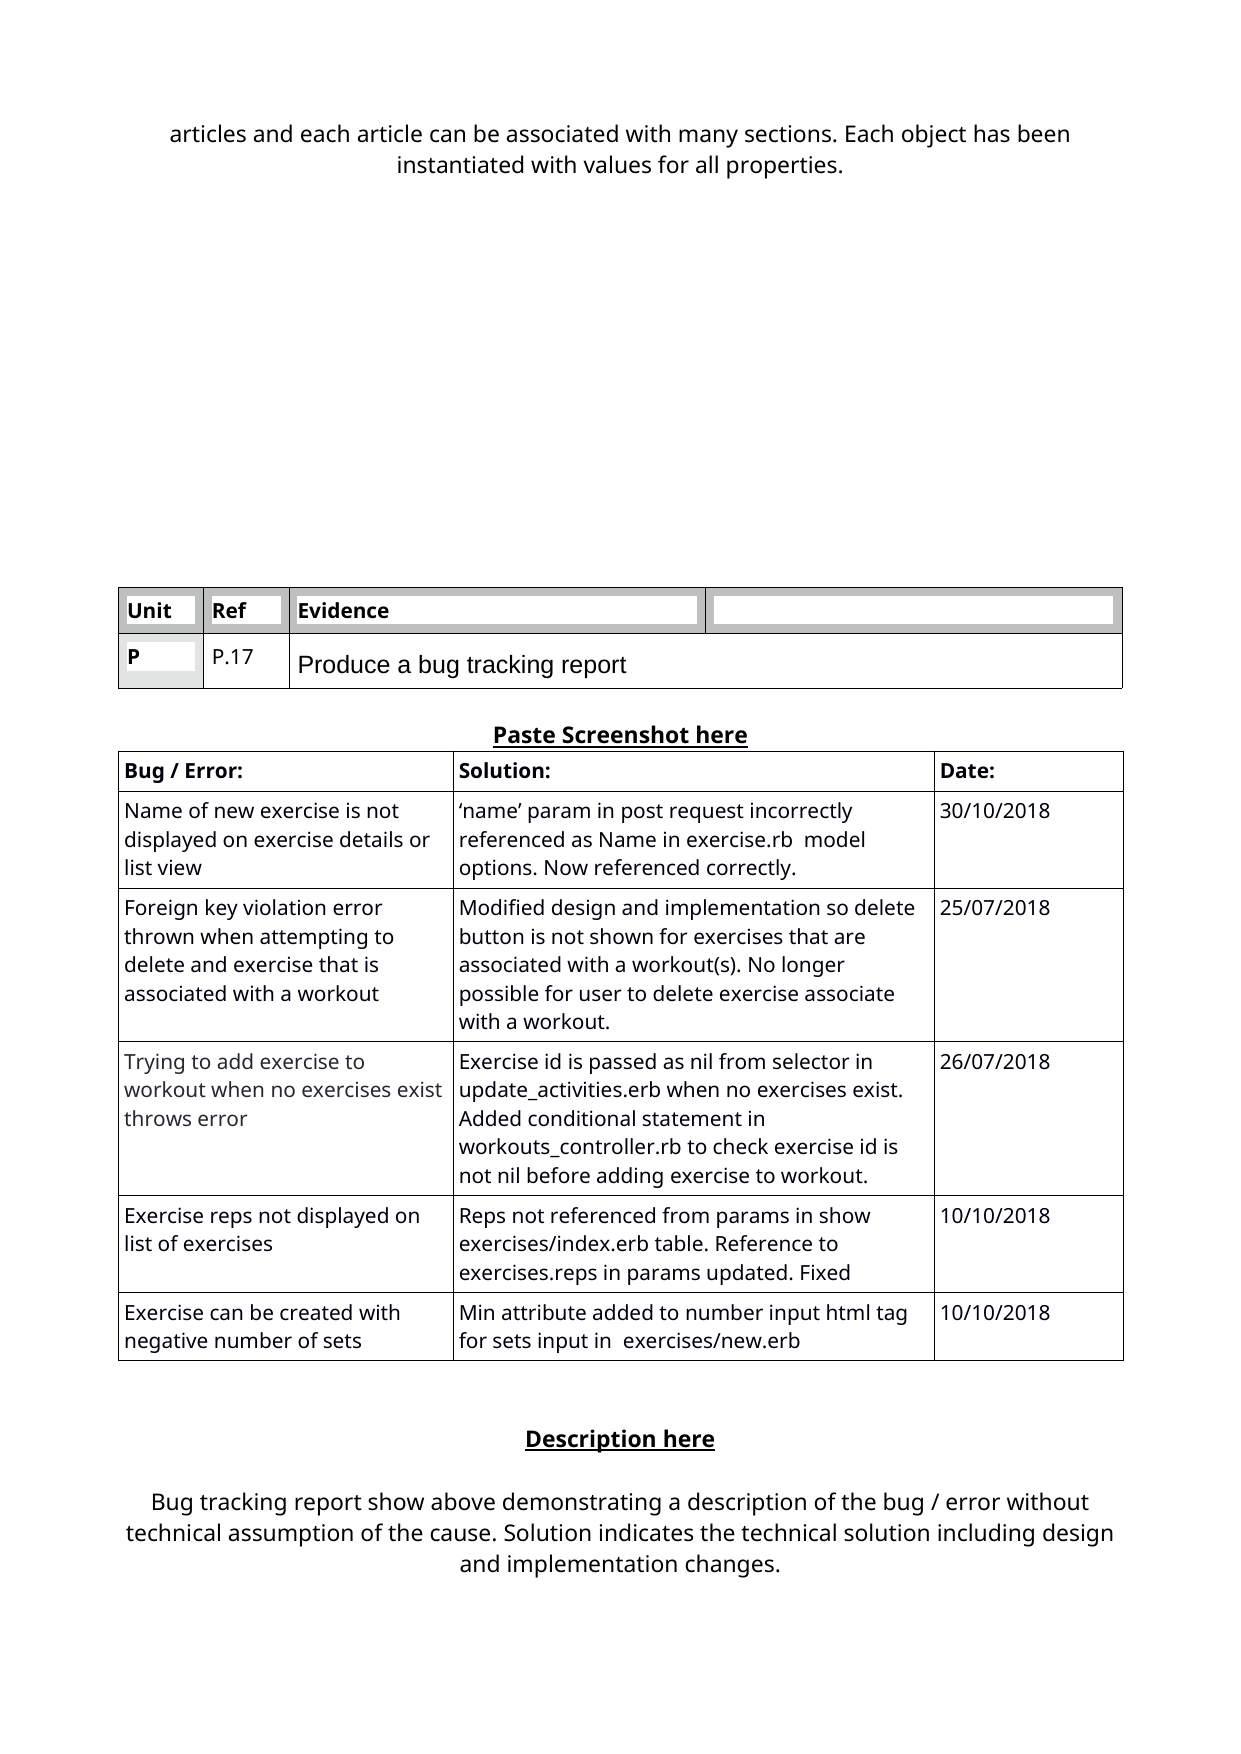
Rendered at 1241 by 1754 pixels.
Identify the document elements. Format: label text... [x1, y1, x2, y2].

table_header [706, 588, 1122, 633]
table_header Bug / Error: [119, 752, 453, 791]
table_header Solution: [454, 752, 934, 791]
text Bug tracking report show above demonstrating a description of the bug / error without technical assumption of the cause. Solution indicates the technical solution including design and implementation changes. [118, 1485, 1122, 1579]
table_cell Exercise reps not displayed on list of exercises [119, 1196, 453, 1292]
table_cell Name of new exercise is not displayed on exercise details or list view [119, 792, 453, 887]
table_cell 30/10/2018 [935, 792, 1123, 887]
table_cell Modified design and implementation so delete button is not shown for exercises that are associated with a workout(s). No longer possible for user to delete exercise associate with a workout. [454, 889, 934, 1041]
table_cell P [119, 634, 203, 688]
table_header Evidence [290, 588, 705, 633]
table_header Ref [204, 588, 289, 633]
text Paste Screenshot here [118, 719, 1122, 751]
table_cell Produce a bug tracking report [290, 634, 1122, 688]
text articles and each article can be associated with many sections. Each object has been instantiated with values for all properties. [118, 118, 1122, 181]
table_cell Min attribute added to number input html tag for sets input in exercises/new.erb [454, 1293, 934, 1360]
table_cell Foreign key violation error thrown when attempting to delete and exercise that is associated with a workout [119, 889, 453, 1041]
table_cell 10/10/2018 [935, 1293, 1123, 1360]
table_cell Reps not referenced from params in show exercises/index.erb table. Reference to exercises.reps in params updated. Fixed [454, 1196, 934, 1292]
text Description here [118, 1423, 1122, 1454]
table_cell 26/07/2018 [935, 1042, 1123, 1195]
table_cell 10/10/2018 [935, 1196, 1123, 1292]
table_cell 25/07/2018 [935, 889, 1123, 1041]
table_cell ‘name’ param in post request incorrectly referenced as Name in exercise.rb model options. Now referenced correctly. [454, 792, 934, 887]
table_cell Exercise id is passed as nil from selector in update_activities.erb when no exercises exist. Added conditional statement in workouts_controller.rb to check exercise id is not nil before adding exercise to workout. [454, 1042, 934, 1195]
table_cell Exercise can be created with negative number of sets [119, 1293, 453, 1360]
table_header Date: [935, 752, 1123, 791]
table_cell Trying to add exercise to workout when no exercises exist throws error [119, 1042, 453, 1195]
table_cell P.17 [204, 634, 289, 688]
table_header Unit [119, 588, 203, 633]
